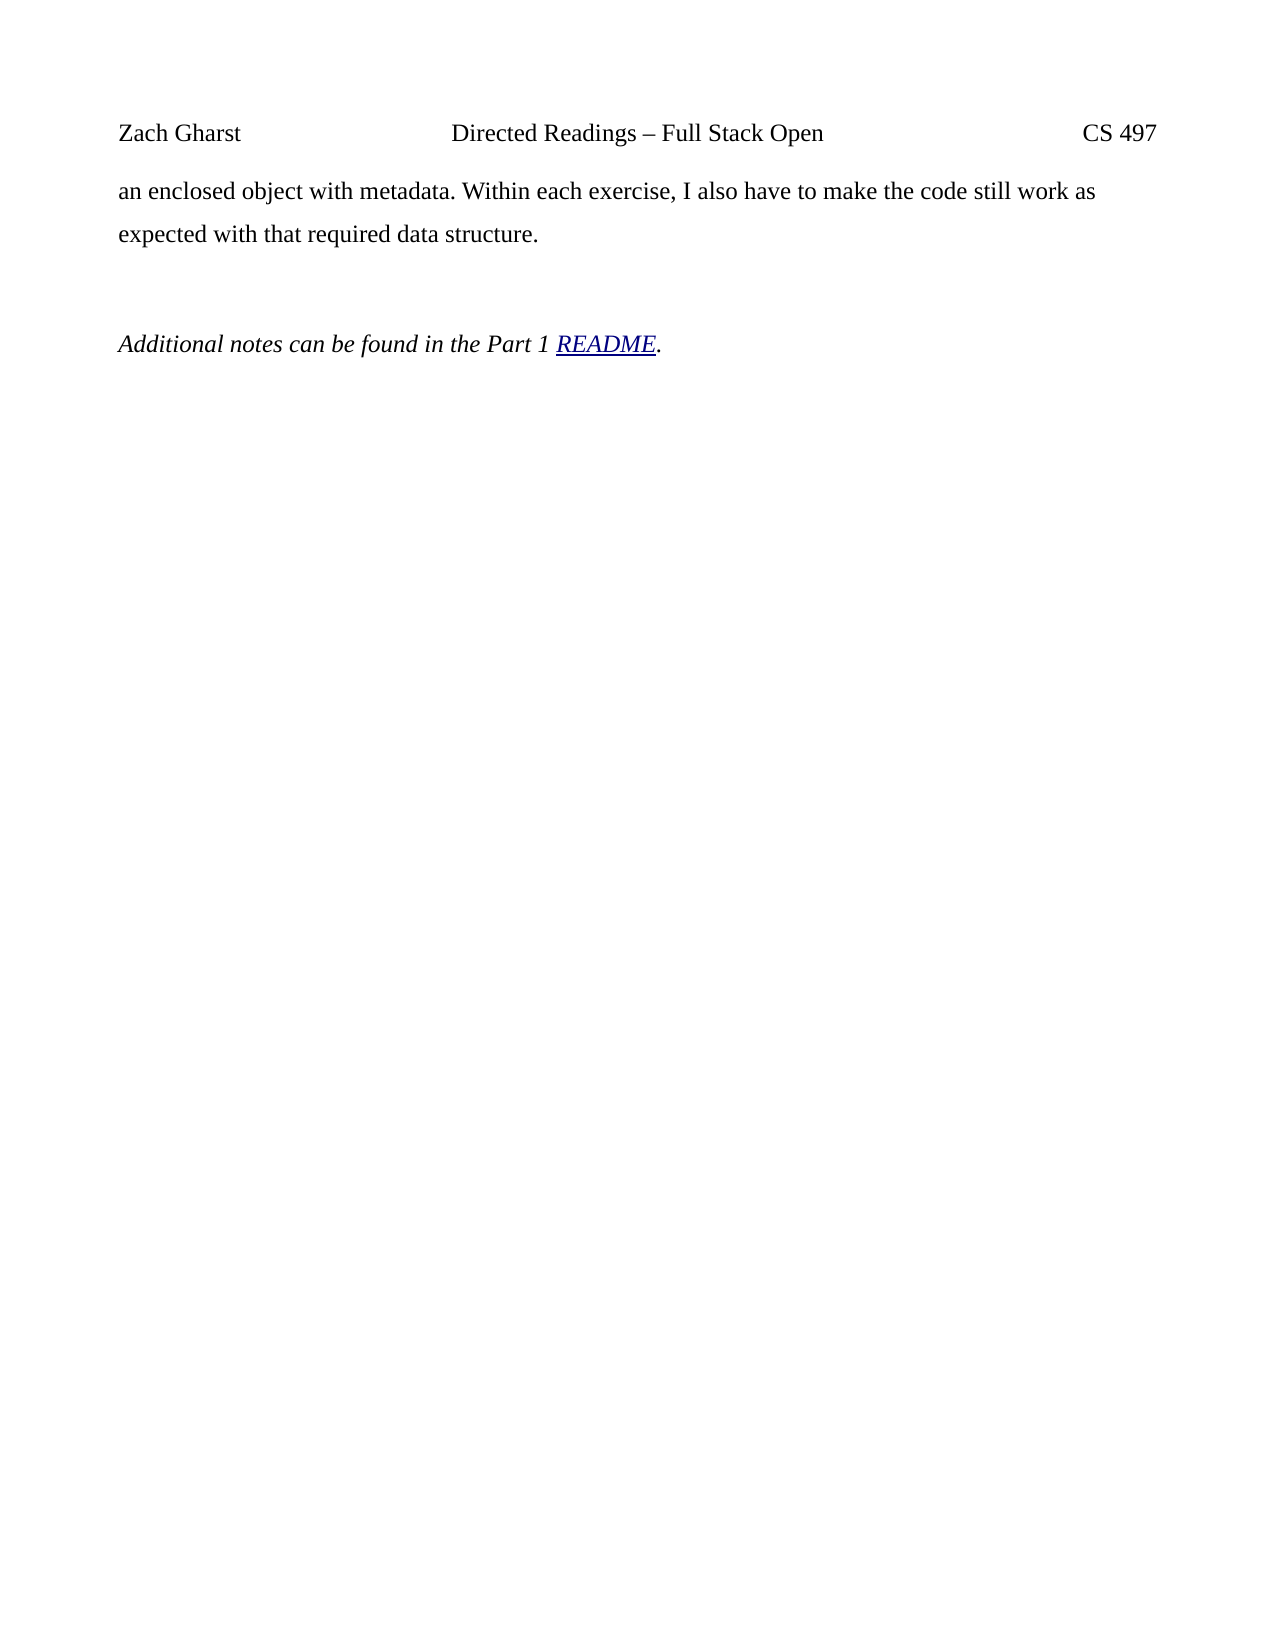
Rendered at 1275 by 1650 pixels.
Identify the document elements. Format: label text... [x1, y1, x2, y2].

text Additional notes can be found in the Part 1 README. [118, 329, 1157, 358]
text an enclosed object with metadata. Within each exercise, I also have to make the code still work as expected with that required data structure. [118, 176, 1157, 248]
